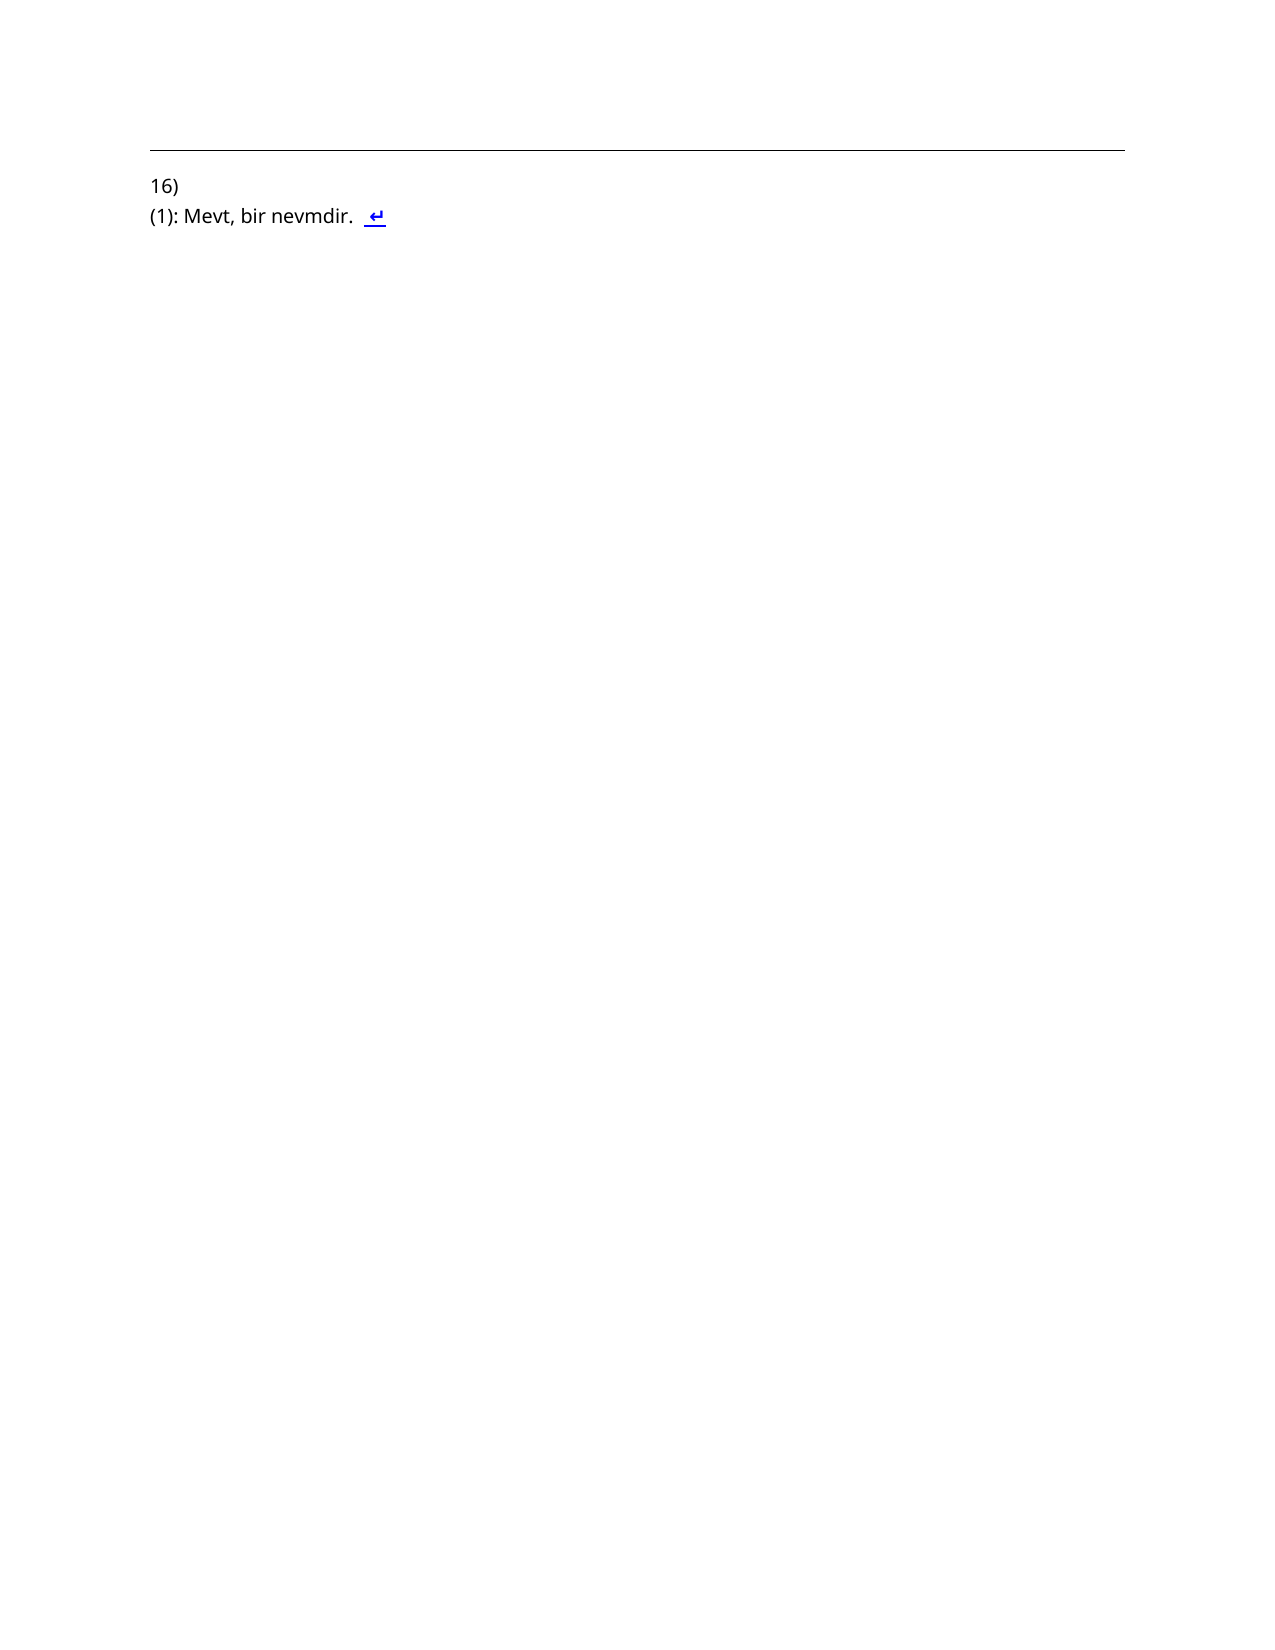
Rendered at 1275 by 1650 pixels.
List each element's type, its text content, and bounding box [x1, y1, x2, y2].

text 16) [150, 151, 1125, 199]
text (1): Mevt, bir nevmdir. ↵ [150, 199, 1125, 229]
